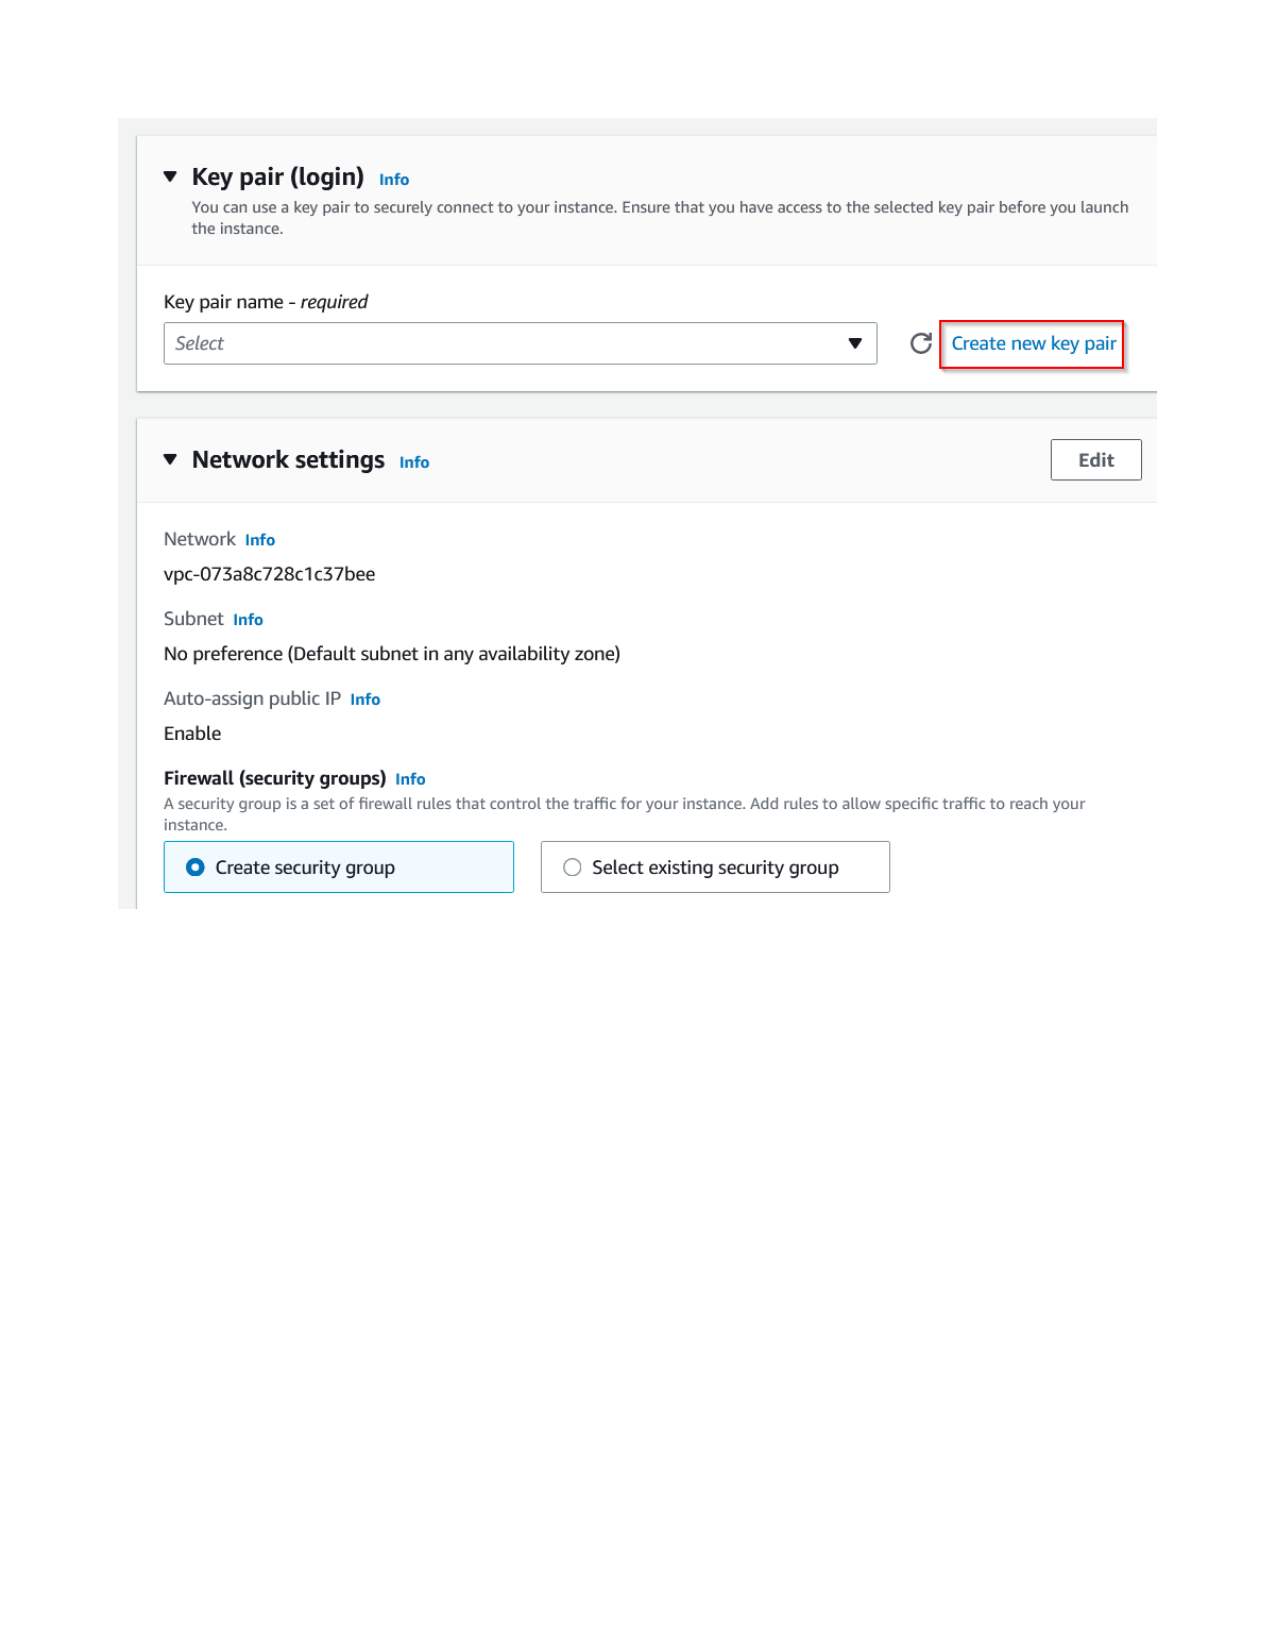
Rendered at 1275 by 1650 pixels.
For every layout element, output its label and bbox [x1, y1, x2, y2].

picture [118, 118, 1157, 909]
